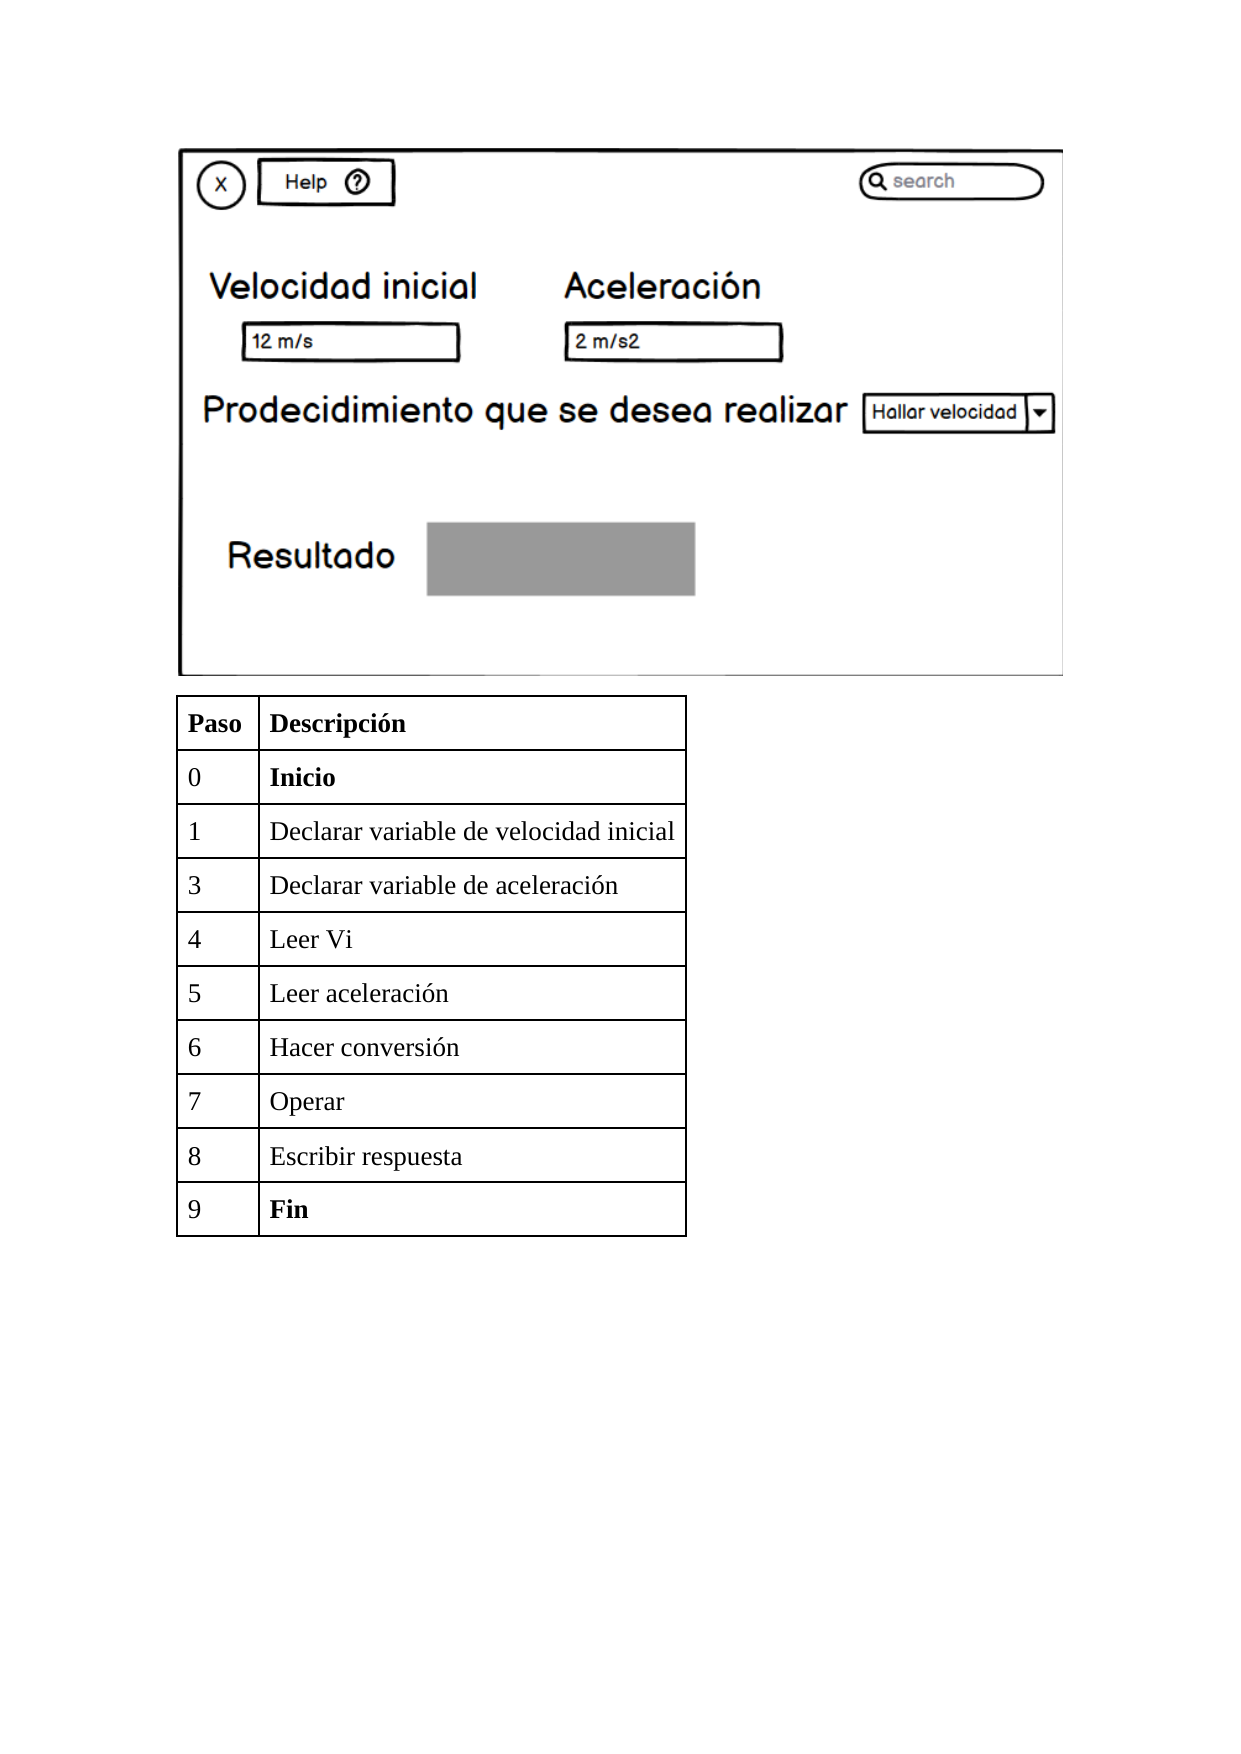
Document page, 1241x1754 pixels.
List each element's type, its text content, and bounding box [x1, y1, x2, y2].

table_cell 0 [178, 751, 258, 803]
table_cell 1 [178, 805, 258, 857]
table_cell 9 [178, 1183, 258, 1235]
table_cell Declarar variable de velocidad inicial [260, 805, 685, 857]
table_cell 3 [178, 859, 258, 911]
table_cell Declarar variable de aceleración [260, 859, 685, 911]
table_cell 6 [178, 1021, 258, 1073]
table_cell 5 [178, 967, 258, 1019]
table_cell Leer aceleración [260, 967, 685, 1019]
table_cell Inicio [260, 751, 685, 803]
table_cell Operar [260, 1075, 685, 1127]
table_cell 4 [178, 913, 258, 965]
table_cell Fin [260, 1183, 685, 1235]
table_cell Leer Vi [260, 913, 685, 965]
table_header Descripción [260, 697, 685, 749]
table_cell 8 [178, 1129, 258, 1181]
table_cell 7 [178, 1075, 258, 1127]
table_cell Escribir respuesta [260, 1129, 685, 1181]
table_cell Hacer conversión [260, 1021, 685, 1073]
table_header Paso [178, 697, 258, 749]
